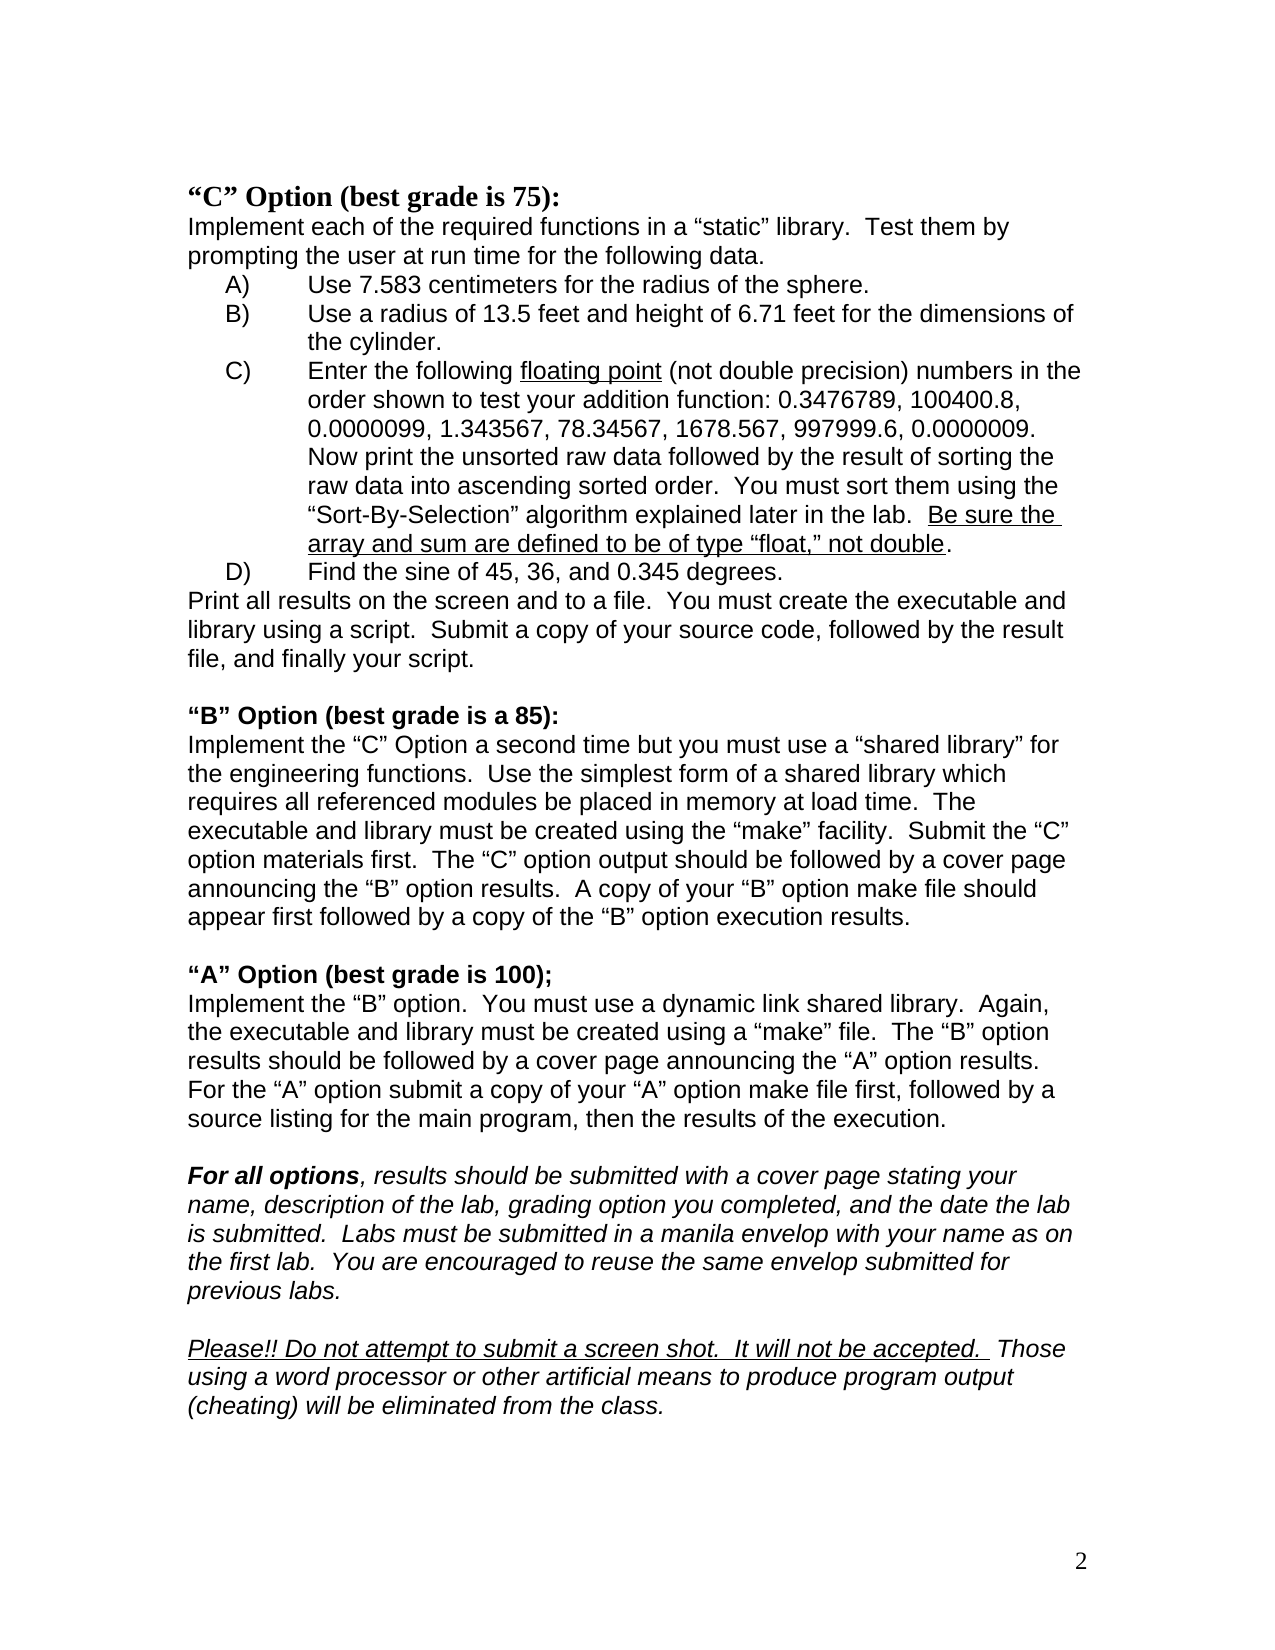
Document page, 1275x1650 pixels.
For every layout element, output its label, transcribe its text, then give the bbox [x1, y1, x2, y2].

text “A” Option (best grade is 100); [187, 960, 1087, 988]
text Please!! Do not attempt to submit a screen shot. It will not be accepted. Those using a word processor or other artificial means to produce program output (cheating) will be eliminated from the class. [187, 1333, 1087, 1420]
text Implement the “C” Option a second time but you must use a “shared library” for the engineering functions. Use the simplest form of a shared library which requires all referenced modules be placed in memory at load time. The executable and library must be created using the “make” facility. Submit the “C” option materials first. The “C” option output should be followed by a cover page announcing the “B” option results. A copy of your “B” option make file should appear first followed by a copy of the “B” option execution results. [187, 730, 1087, 931]
list Use a radius of 13.5 feet and height of 6.71 feet for the dimensions of the cylinder. [225, 298, 1087, 356]
text “B” Option (best grade is a 85): [187, 701, 1087, 730]
text Implement the “B” option. You must use a dynamic link shared library. Again, the executable and library must be created using a “make” file. The “B” option results should be followed by a cover page announcing the “A” option results. For the “A” option submit a copy of your “A” option make file first, followed by a source listing for the main program, then the results of the execution. [187, 988, 1087, 1132]
text Print all results on the screen and to a file. You must create the executable and library using a script. Submit a copy of your source code, followed by the result file, and finally your script. [187, 586, 1087, 672]
list Use 7.583 centimeters for the radius of the sphere. [225, 270, 1087, 298]
text “C” Option (best grade is 75): [187, 179, 1087, 212]
text Implement each of the required functions in a “static” library. Test them by prompting the user at run time for the following data. [187, 212, 1087, 270]
text For all options, results should be submitted with a cover page stating your name, description of the lab, grading option you completed, and the date the lab is submitted. Labs must be submitted in a manila envelop with your name as on the first lab. You are encouraged to reuse the same envelop submitted for previous labs. [187, 1161, 1087, 1305]
list Enter the following floating point (not double precision) numbers in the order shown to test your addition function: 0.3476789, 100400.8, 0.0000099, 1.343567, 78.34567, 1678.567, 997999.6, 0.0000009. Now print the unsorted raw data followed by the result of sorting the raw data into ascending sorted order. You must sort them using the “Sort-By-Selection” algorithm explained later in the lab. Be sure the array and sum are defined to be of type “float,” not double. [225, 356, 1087, 557]
list Find the sine of 45, 36, and 0.345 degrees. [225, 557, 1087, 586]
